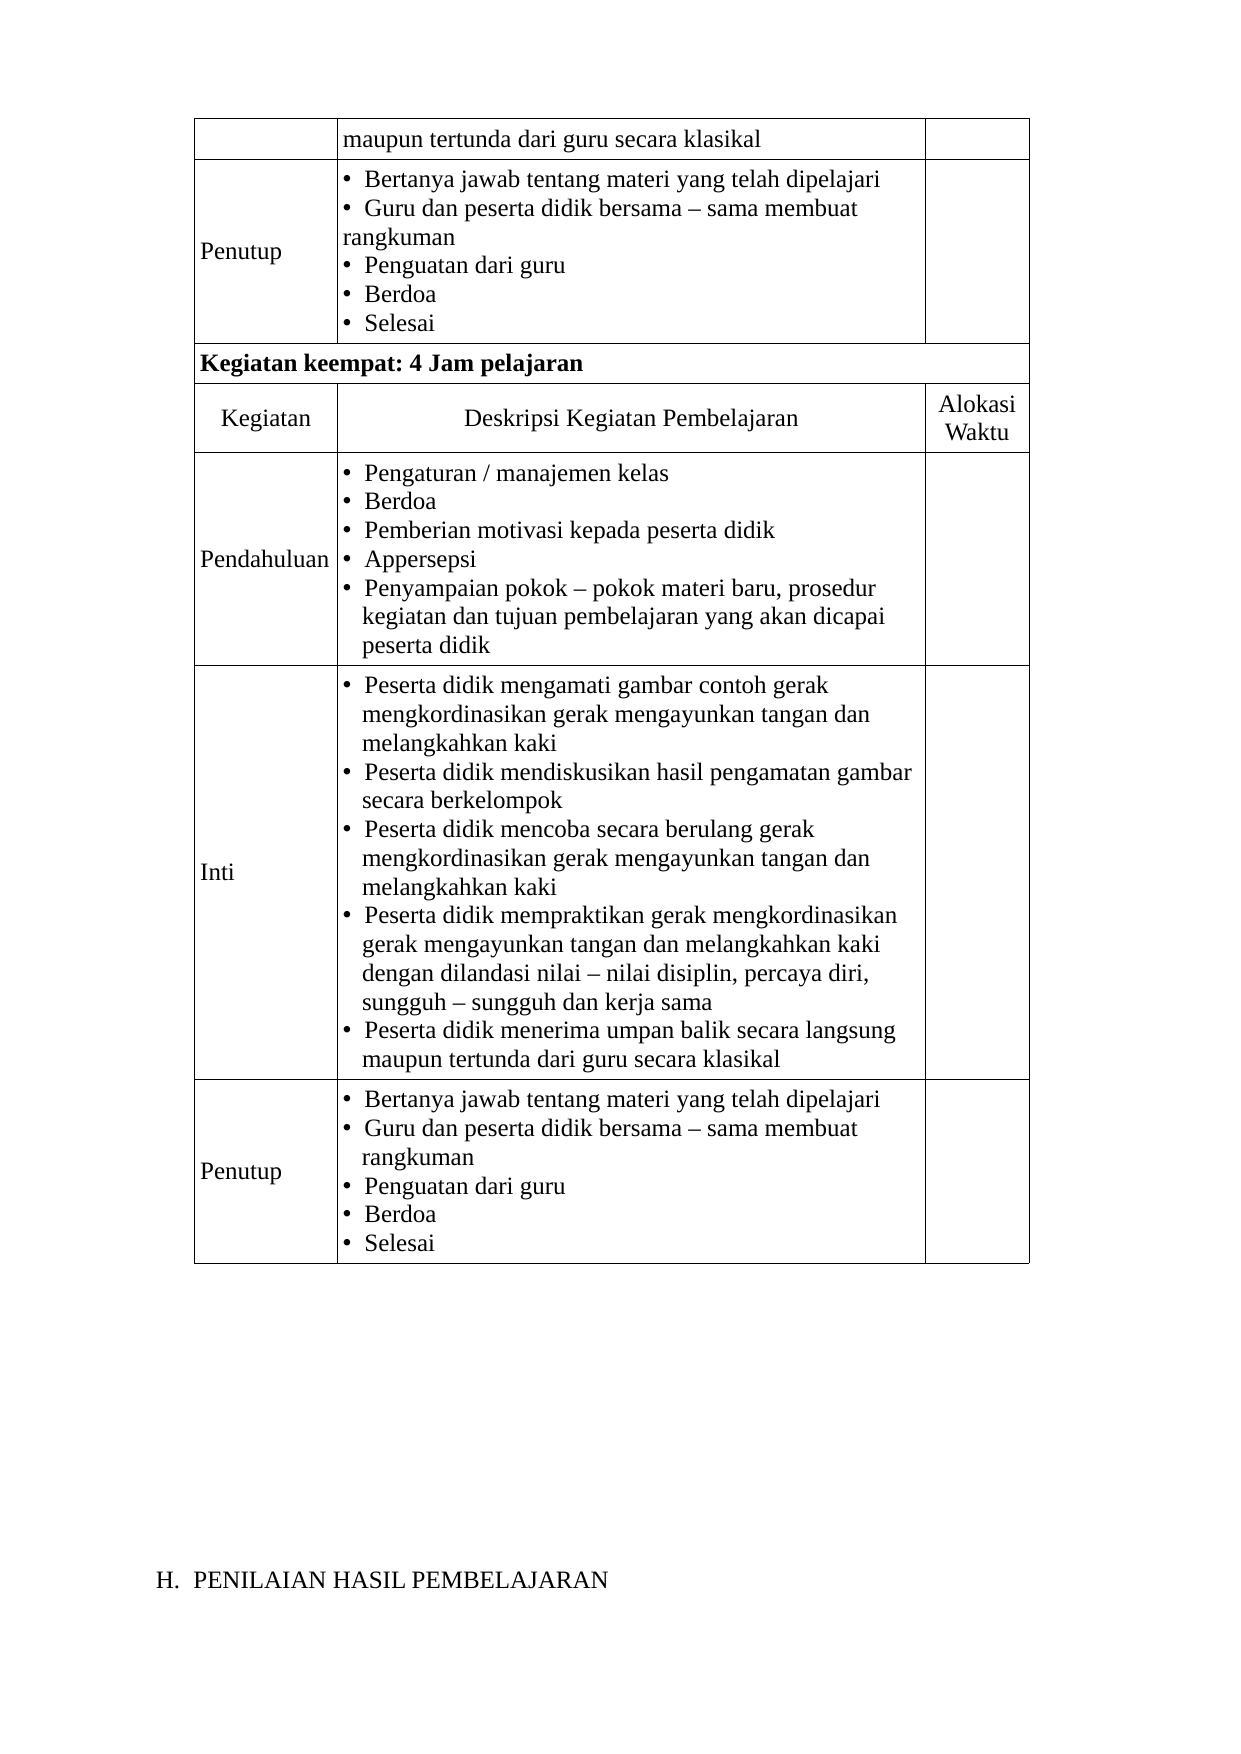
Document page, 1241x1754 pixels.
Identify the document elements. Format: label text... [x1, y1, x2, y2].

table_cell Bertanya jawab tentang materi yang telah dipelajari Guru dan peserta didik bersama – sama membuat rangkuman Penguatan dari guru Berdoa Selesai [338, 160, 925, 342]
table_cell [926, 119, 1029, 158]
table_cell Penutup [195, 1080, 337, 1263]
table_cell maupun tertunda dari guru secara klasikal [338, 119, 925, 158]
table_cell [926, 1080, 1029, 1263]
table_cell [926, 453, 1029, 665]
list PENILAIAN HASIL PEMBELAJARAN [156, 1565, 1122, 1593]
table_cell Kegiatan keempat: 4 Jam pelajaran [195, 344, 1029, 383]
table_cell Kegiatan [195, 384, 337, 452]
table_cell Bertanya jawab tentang materi yang telah dipelajari Guru dan peserta didik bersama – sama membuat rangkuman Penguatan dari guru Berdoa Selesai [338, 1080, 925, 1263]
table_cell Pengaturan / manajemen kelas Berdoa Pemberian motivasi kepada peserta didik Appersepsi Penyampaian pokok – pokok materi baru, prosedur kegiatan dan tujuan pembelajaran yang akan dicapai peserta didik [338, 453, 925, 665]
table_cell Alokasi Waktu [926, 384, 1029, 452]
table_cell [926, 666, 1029, 1079]
table_cell [926, 160, 1029, 342]
table_cell Pendahuluan [195, 453, 337, 665]
table_cell Inti [195, 666, 337, 1079]
table_cell [195, 119, 337, 158]
table_cell Penutup [195, 160, 337, 342]
table_cell Deskripsi Kegiatan Pembelajaran [338, 384, 925, 452]
table_cell Peserta didik mengamati gambar contoh gerak mengkordinasikan gerak mengayunkan tangan dan melangkahkan kaki Peserta didik mendiskusikan hasil pengamatan gambar secara berkelompok Peserta didik mencoba secara berulang gerak mengkordinasikan gerak mengayunkan tangan dan melangkahkan kaki Peserta didik mempraktikan gerak mengkordinasikan gerak mengayunkan tangan dan melangkahkan kaki dengan dilandasi nilai – nilai disiplin, percaya diri, sungguh – sungguh dan kerja sama Peserta didik menerima umpan balik secara langsung maupun tertunda dari guru secara klasikal [338, 666, 925, 1079]
